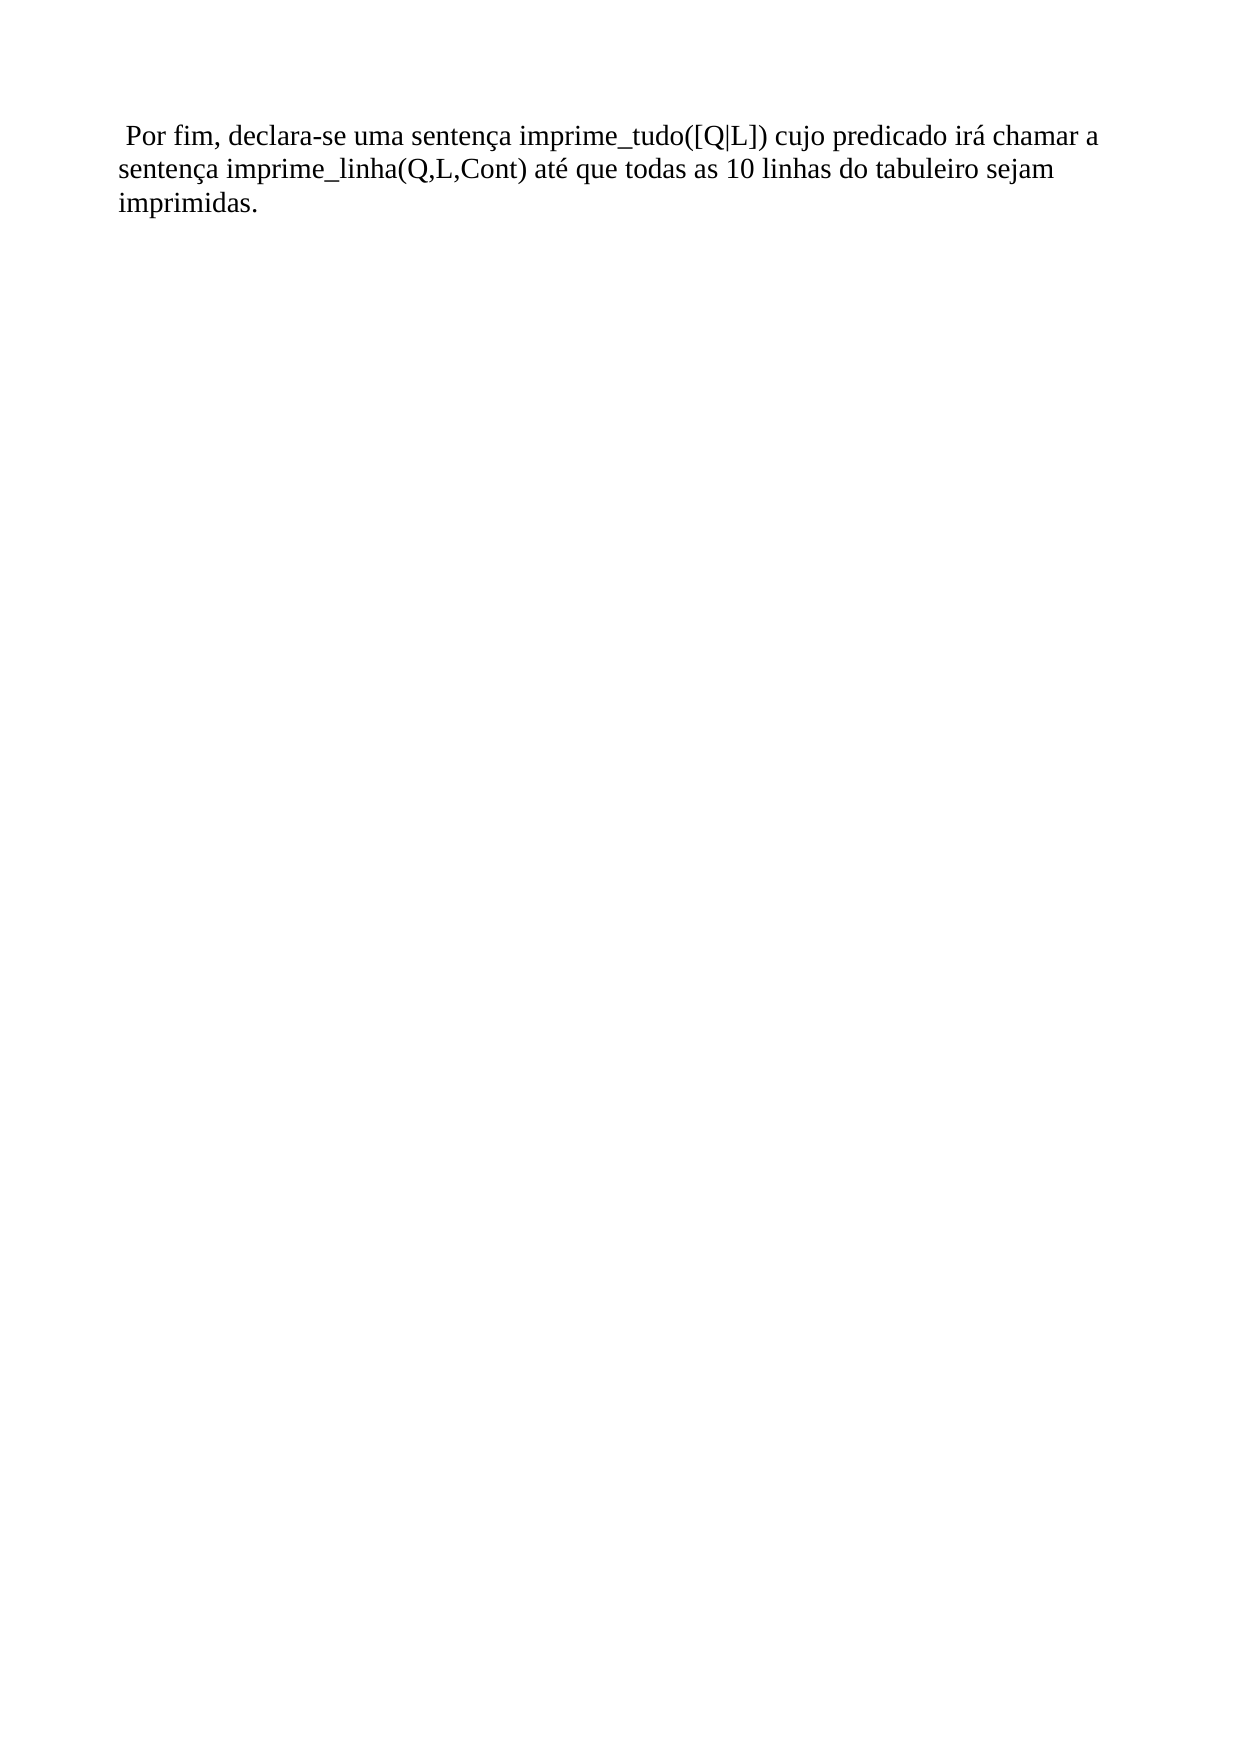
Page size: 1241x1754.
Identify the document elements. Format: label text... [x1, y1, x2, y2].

text Por fim, declara-se uma sentença imprime_tudo([Q|L]) cujo predicado irá chamar a sentença imprime_linha(Q,L,Cont) até que todas as 10 linhas do tabuleiro sejam imprimidas. [118, 118, 1122, 219]
